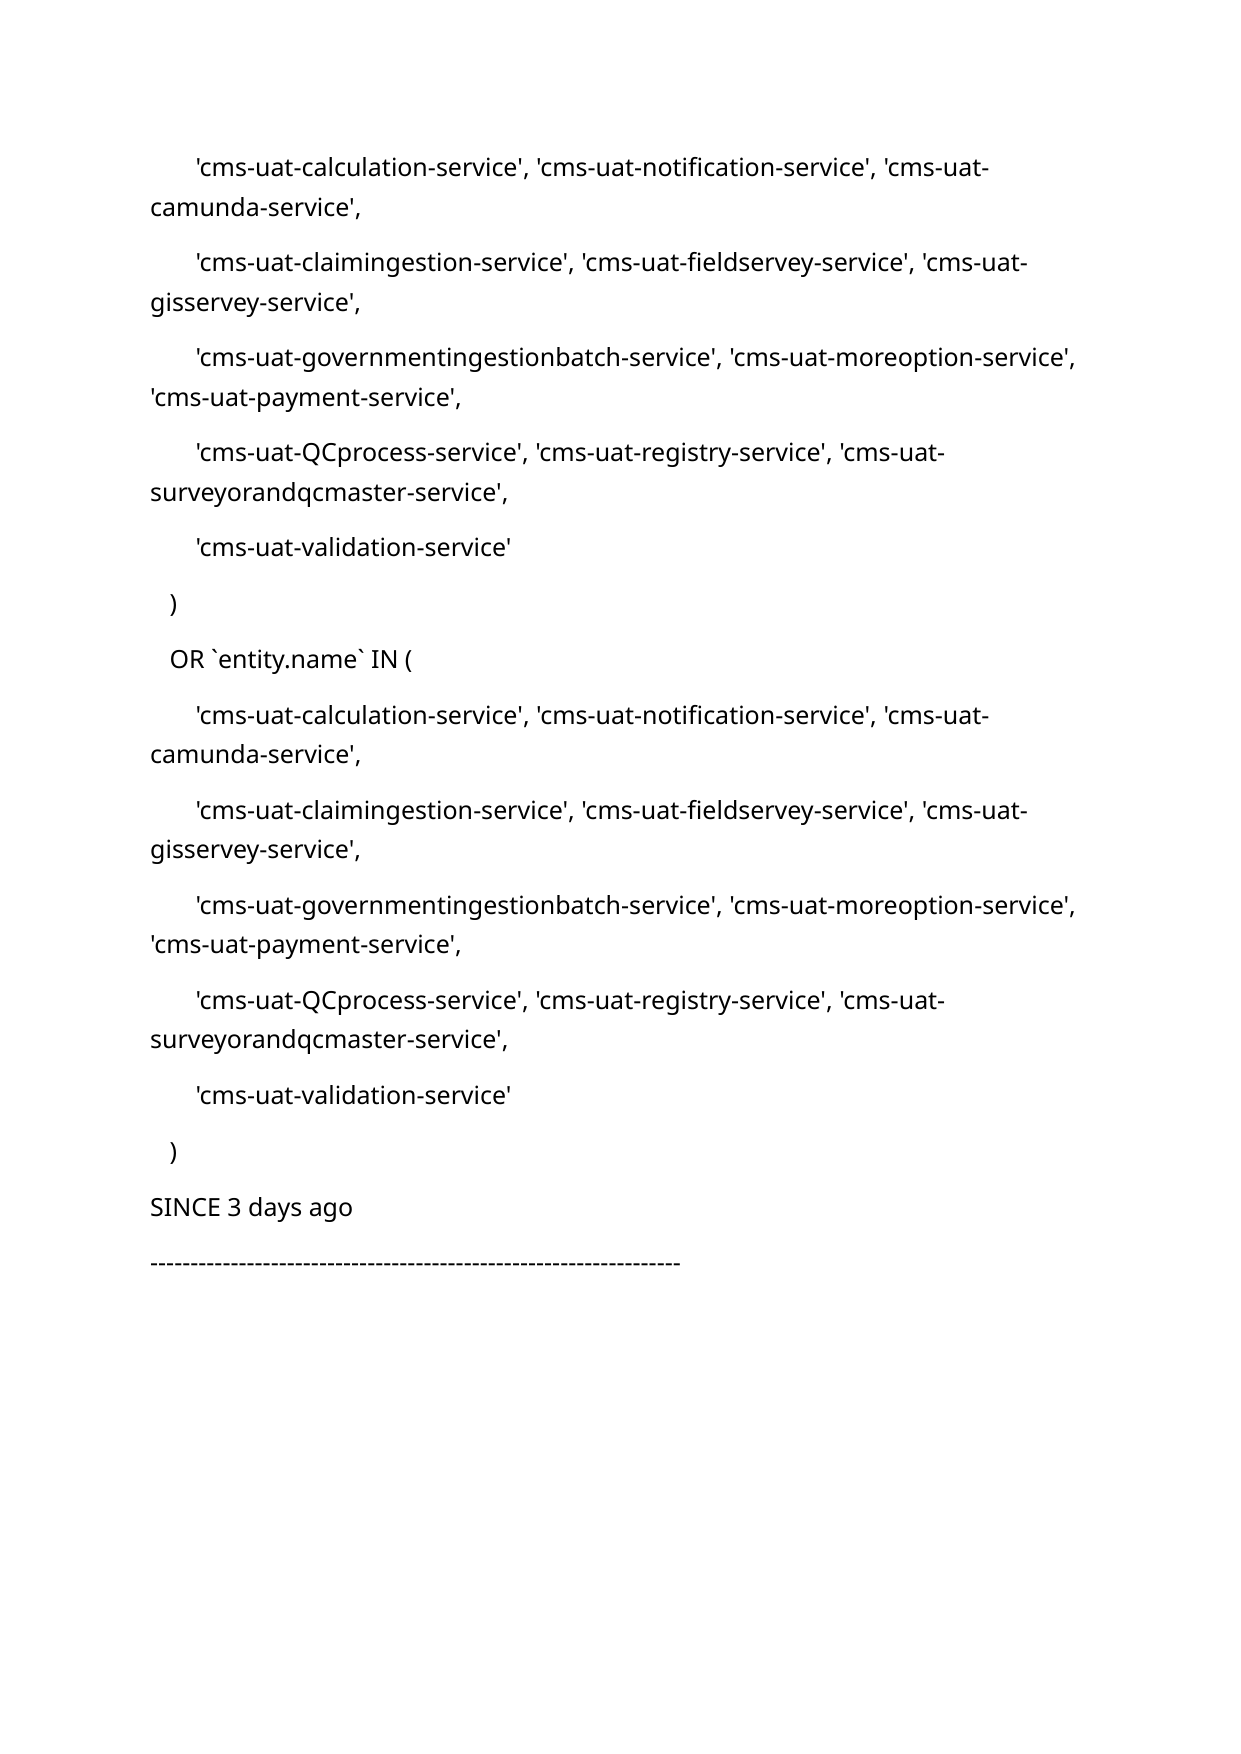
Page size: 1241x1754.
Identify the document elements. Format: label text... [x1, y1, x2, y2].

text 'cms-uat-QCprocess-service', 'cms-uat-registry-service', 'cms-uat-surveyorandqcmaster-service', [150, 982, 1090, 1056]
text ------------------------------------------------------------------ [150, 1245, 1090, 1279]
text 'cms-uat-claimingestion-service', 'cms-uat-fieldservey-service', 'cms-uat-gisservey-service', [150, 245, 1090, 318]
text 'cms-uat-validation-service' [150, 530, 1090, 564]
text SINCE 3 days ago [150, 1189, 1090, 1223]
text 'cms-uat-governmentingestionbatch-service', 'cms-uat-moreoption-service', 'cms-uat-payment-service', [150, 340, 1090, 413]
text 'cms-uat-calculation-service', 'cms-uat-notification-service', 'cms-uat-camunda-service', [150, 697, 1090, 771]
text OR `entity.name` IN ( [150, 642, 1090, 676]
text 'cms-uat-validation-service' [150, 1077, 1090, 1112]
text ) [150, 1133, 1090, 1167]
text 'cms-uat-claimingestion-service', 'cms-uat-fieldservey-service', 'cms-uat-gisservey-service', [150, 792, 1090, 866]
text 'cms-uat-QCprocess-service', 'cms-uat-registry-service', 'cms-uat-surveyorandqcmaster-service', [150, 435, 1090, 508]
text 'cms-uat-governmentingestionbatch-service', 'cms-uat-moreoption-service', 'cms-uat-payment-service', [150, 887, 1090, 961]
text ) [150, 586, 1090, 620]
text 'cms-uat-calculation-service', 'cms-uat-notification-service', 'cms-uat-camunda-service', [150, 150, 1090, 223]
